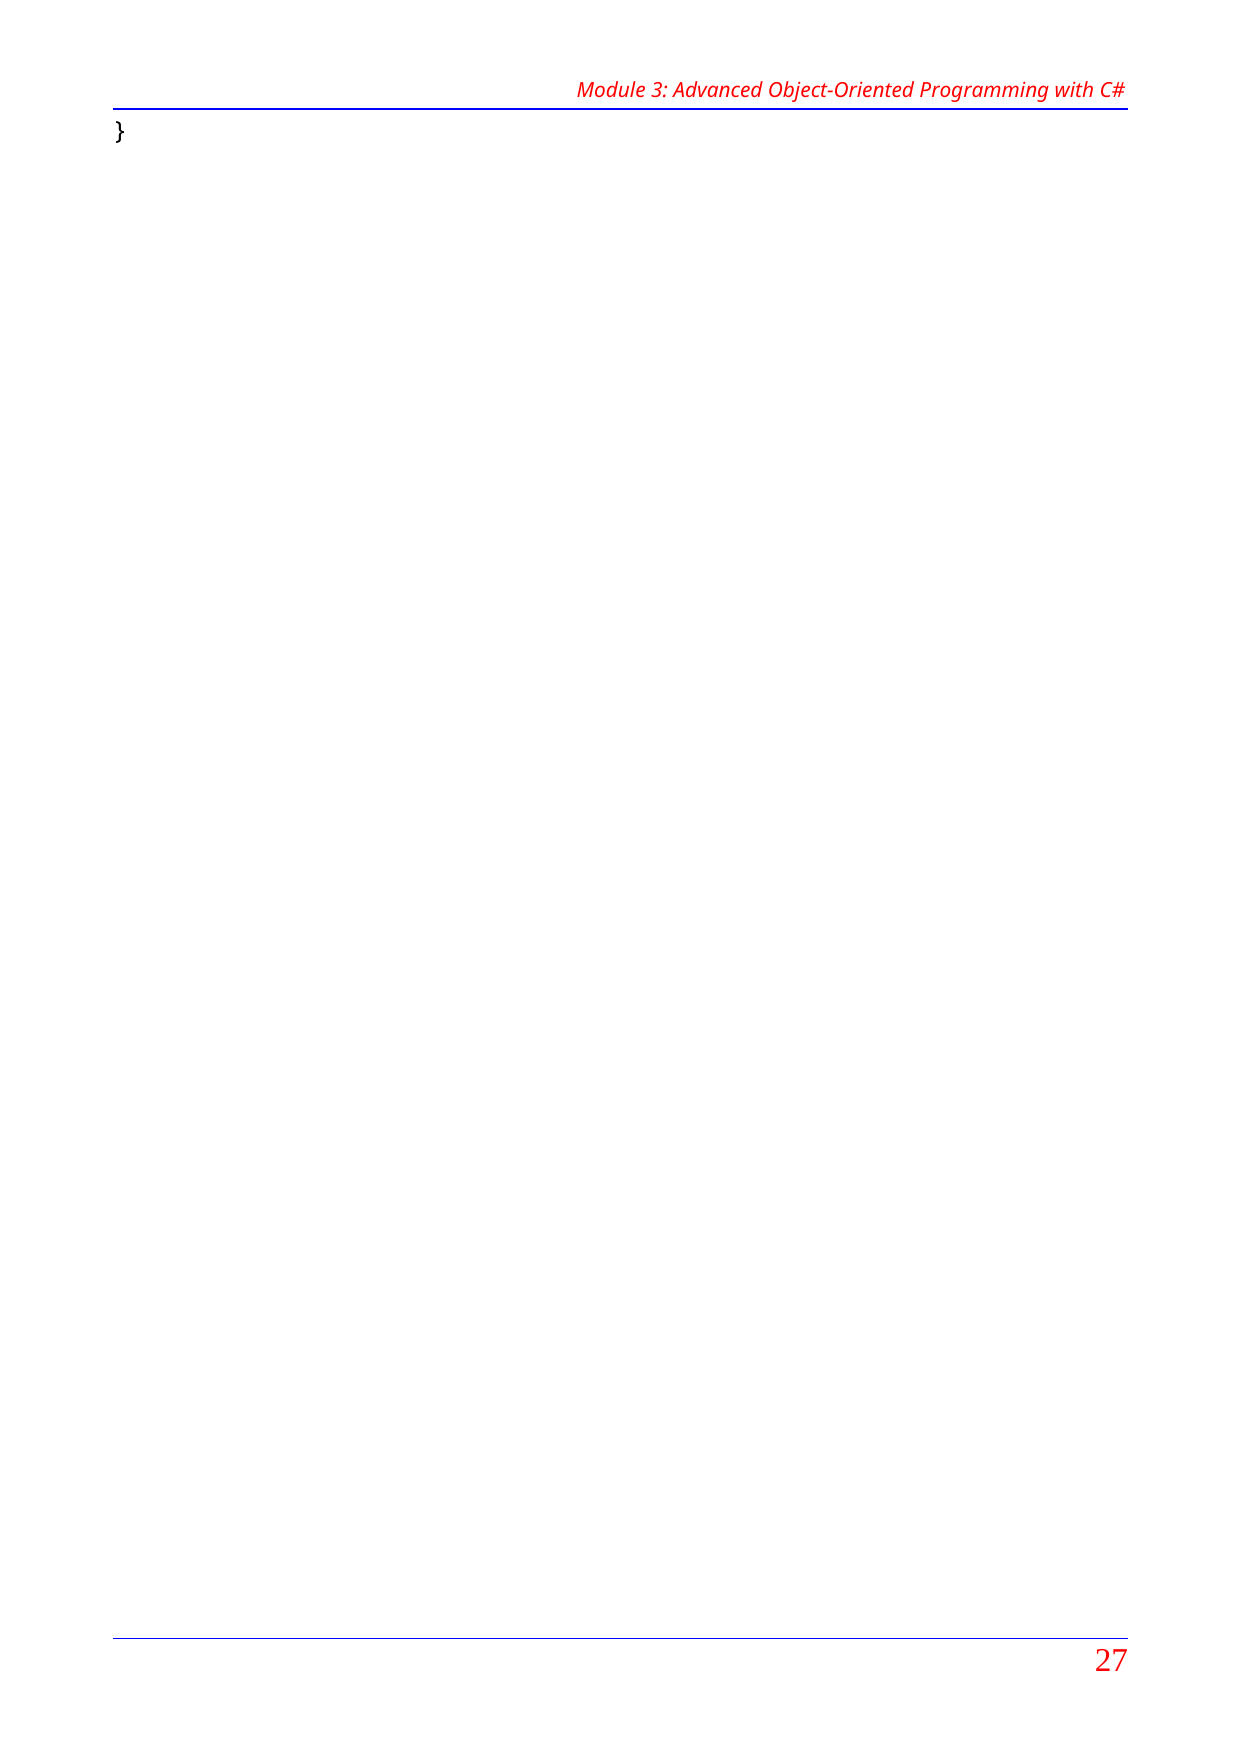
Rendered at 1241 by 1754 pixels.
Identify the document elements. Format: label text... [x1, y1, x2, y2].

text } [112, 112, 1128, 147]
